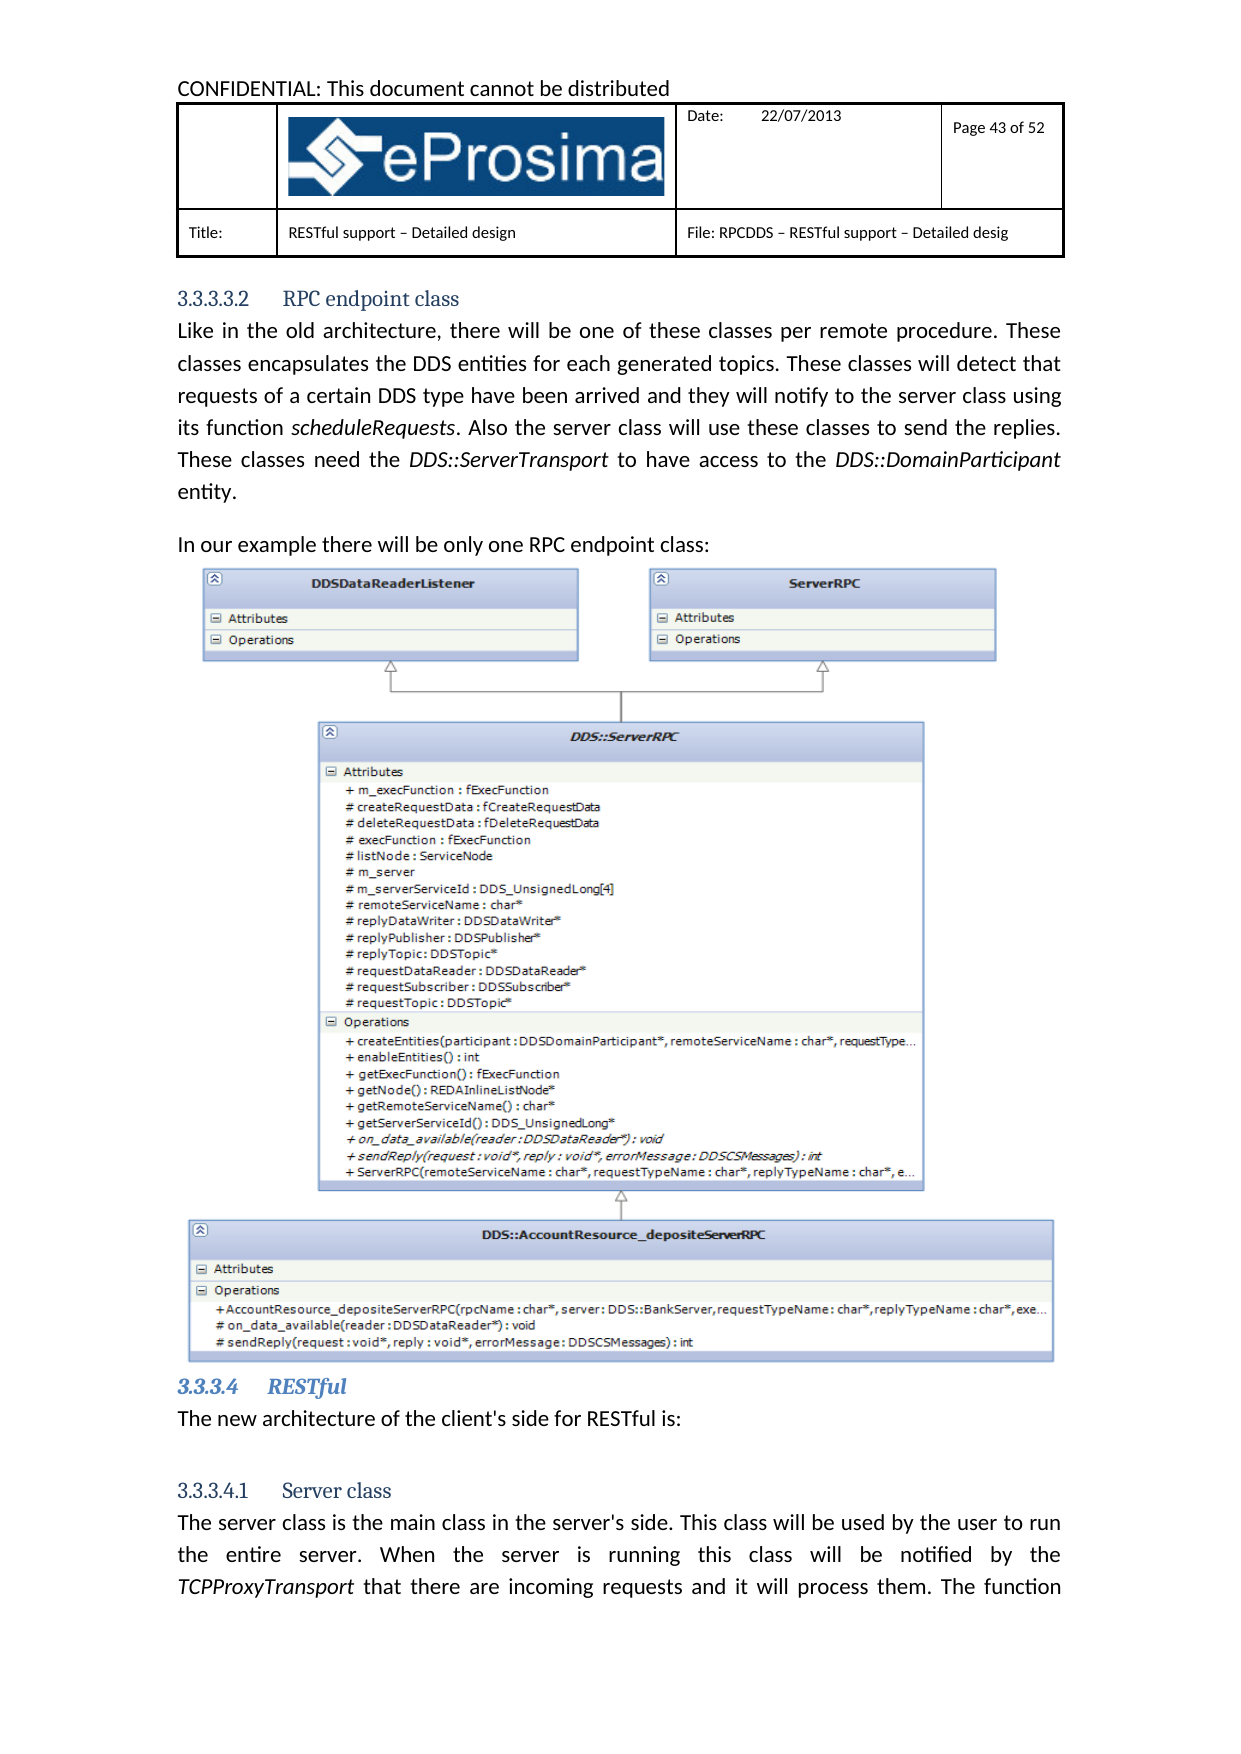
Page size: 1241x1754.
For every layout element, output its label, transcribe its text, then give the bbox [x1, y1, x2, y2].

picture [177, 558, 1063, 1370]
subtitle RESTful [177, 1370, 1063, 1400]
text The new architecture of the client's side for RESTful is: [177, 1404, 1063, 1432]
text In our example there will be only one RPC endpoint class: [177, 530, 1063, 558]
picture [288, 117, 665, 196]
text The server class is the main class in the server's side. This class will be used by the user to run the entire server. When the server is running this class will be notified by the TCPProxyTransport that there are incoming requests and it will process them. The function [177, 1508, 1063, 1600]
text Like in the old architecture, there will be one of these classes per remote procedure. These classes encapsulates the DDS entities for each generated topics. These classes will detect that requests of a certain DDS type have been arrived and they will notify to the server class using its function scheduleRequests. Also the server class will use these classes to send the replies. These classes need the DDS::ServerTransport to have access to the DDS::DomainParticipant entity. [177, 316, 1063, 505]
subtitle Server class [177, 1478, 1063, 1504]
subtitle RPC endpoint class [177, 286, 1063, 313]
